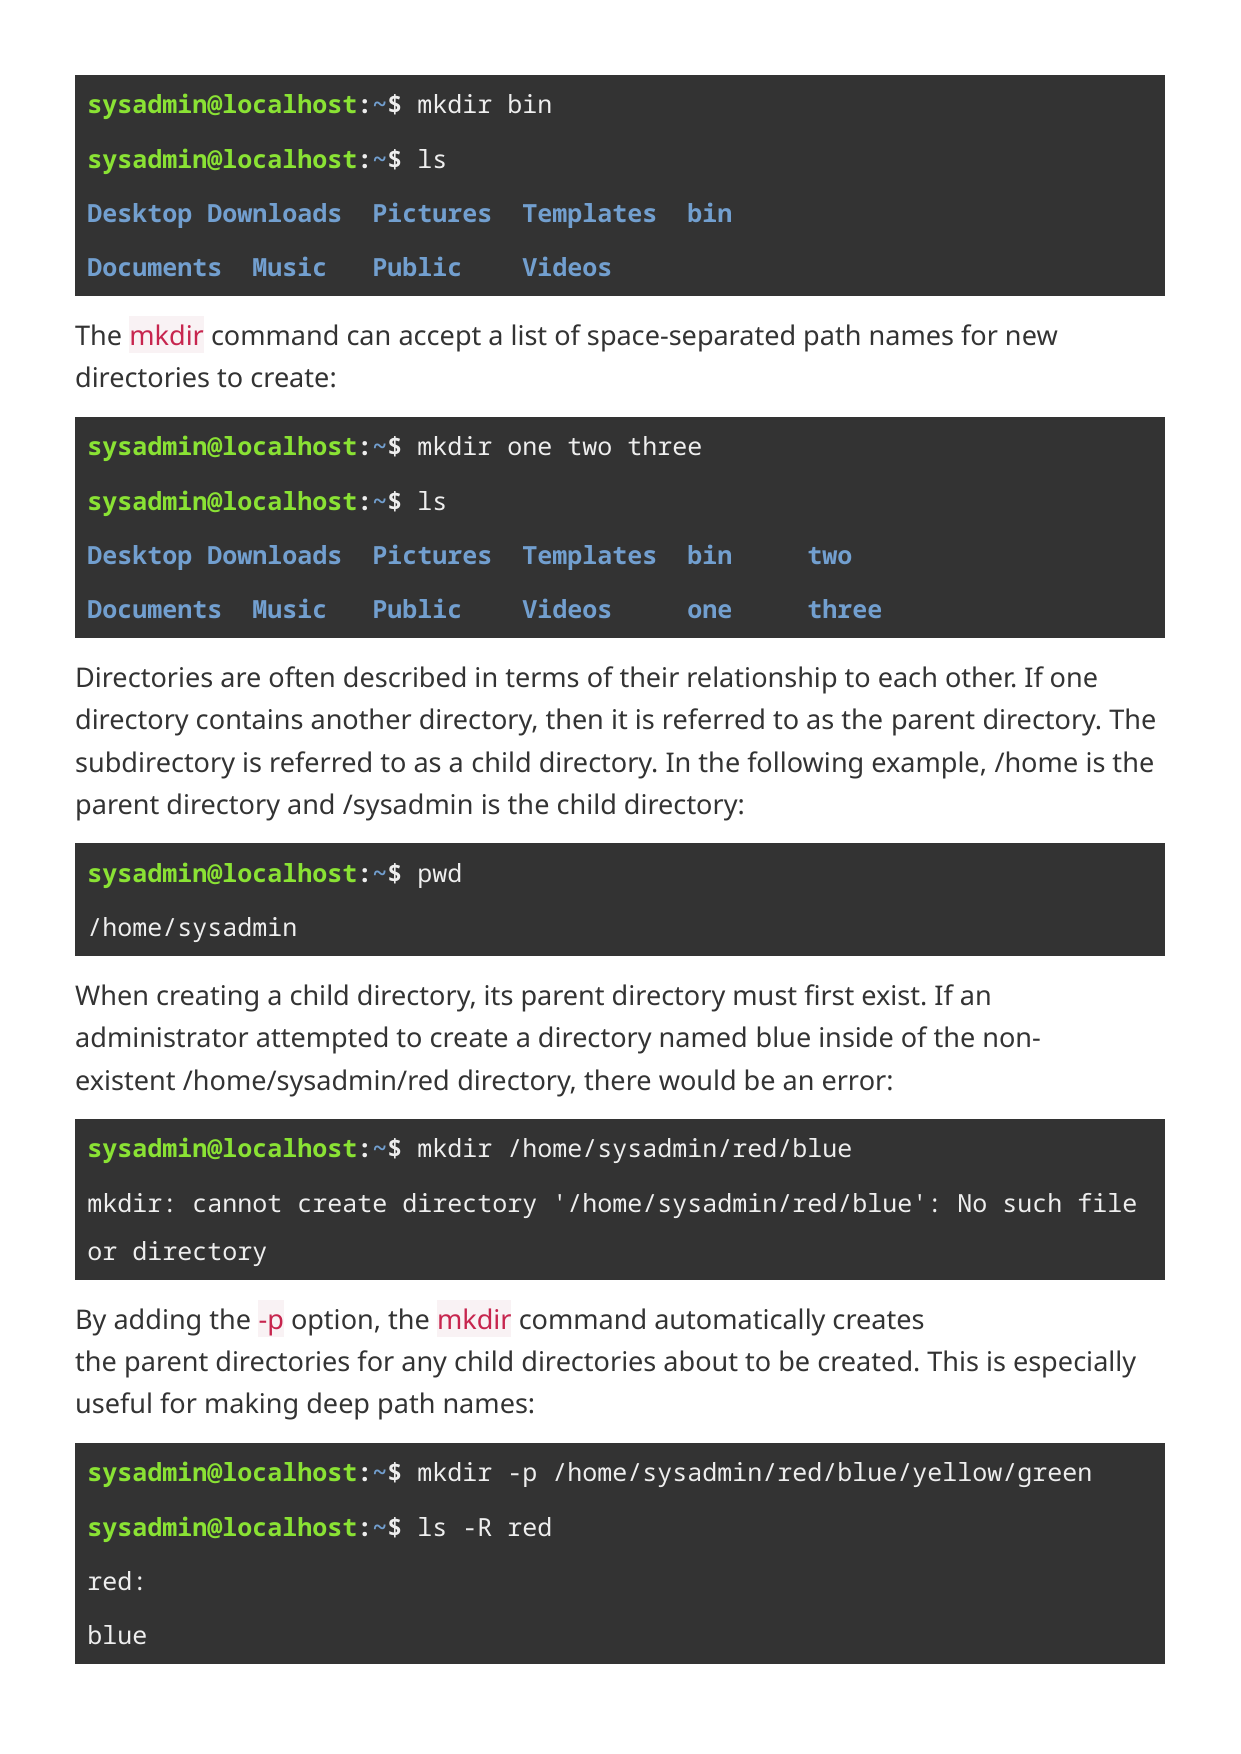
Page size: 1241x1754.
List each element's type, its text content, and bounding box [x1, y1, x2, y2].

text sysadmin@localhost:~$ mkdir /home/sysadmin/red/blue [75, 1119, 1165, 1165]
text sysadmin@localhost:~$ mkdir one two three [75, 417, 1165, 463]
text The mkdir command can accept a list of space-separated path names for new directories to create: [75, 316, 1165, 396]
text sysadmin@localhost:~$ mkdir bin [75, 75, 1165, 121]
text When creating a child directory, its parent directory must first exist. If an administrator attempted to create a directory named blue inside of the non-existent /home/sysadmin/red directory, there would be an error: [75, 976, 1165, 1098]
text Documents Music Public Videos [75, 238, 1165, 296]
text Directories are often described in terms of their relationship to each other. If one directory contains another directory, then it is referred to as the parent directory. The subdirectory is referred to as a child directory. In the following example, /home is the parent directory and /sysadmin is the child directory: [75, 658, 1165, 822]
text /home/sysadmin [75, 898, 1165, 956]
text sysadmin@localhost:~$ mkdir -p /home/sysadmin/red/blue/yellow/green [75, 1443, 1165, 1489]
text blue [75, 1606, 1165, 1664]
text Desktop Downloads Pictures Templates bin two [75, 526, 1165, 572]
text Documents Music Public Videos one three [75, 580, 1165, 638]
text mkdir: cannot create directory '/home/sysadmin/red/blue': No such file or directory [75, 1173, 1165, 1280]
text sysadmin@localhost:~$ ls [75, 129, 1165, 175]
text sysadmin@localhost:~$ ls -R red [75, 1497, 1165, 1543]
text Desktop Downloads Pictures Templates bin [75, 184, 1165, 230]
text sysadmin@localhost:~$ ls [75, 471, 1165, 517]
text sysadmin@localhost:~$ pwd [75, 843, 1165, 889]
text red: [75, 1552, 1165, 1598]
text By adding the -p option, the mkdir command automatically creates the parent directories for any child directories about to be created. This is especially useful for making deep path names: [75, 1300, 1165, 1422]
